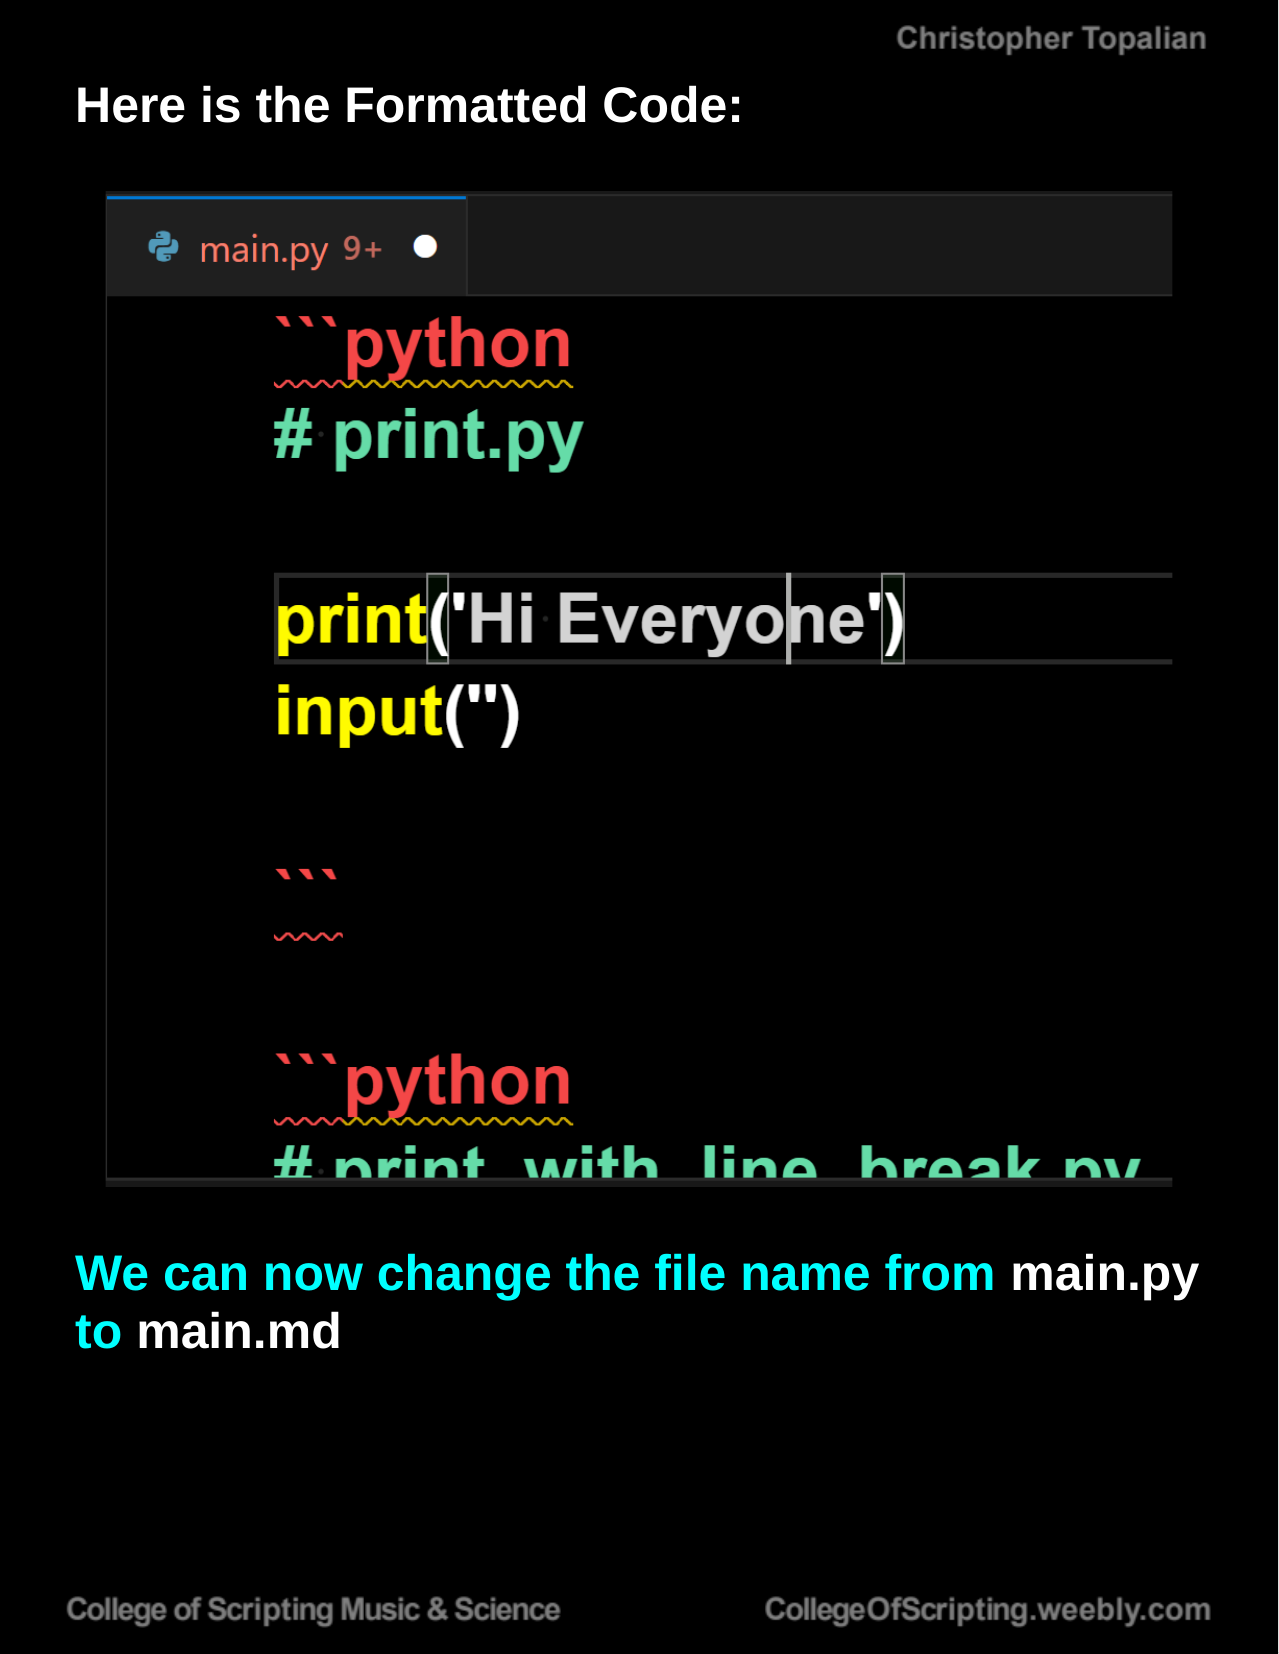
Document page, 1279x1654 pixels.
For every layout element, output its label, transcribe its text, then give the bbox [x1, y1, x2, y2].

text We can now change the file name from main.py to main.md [75, 1244, 1203, 1359]
text Here is the Formatted Code: [75, 75, 1203, 132]
picture [105, 191, 1173, 1187]
